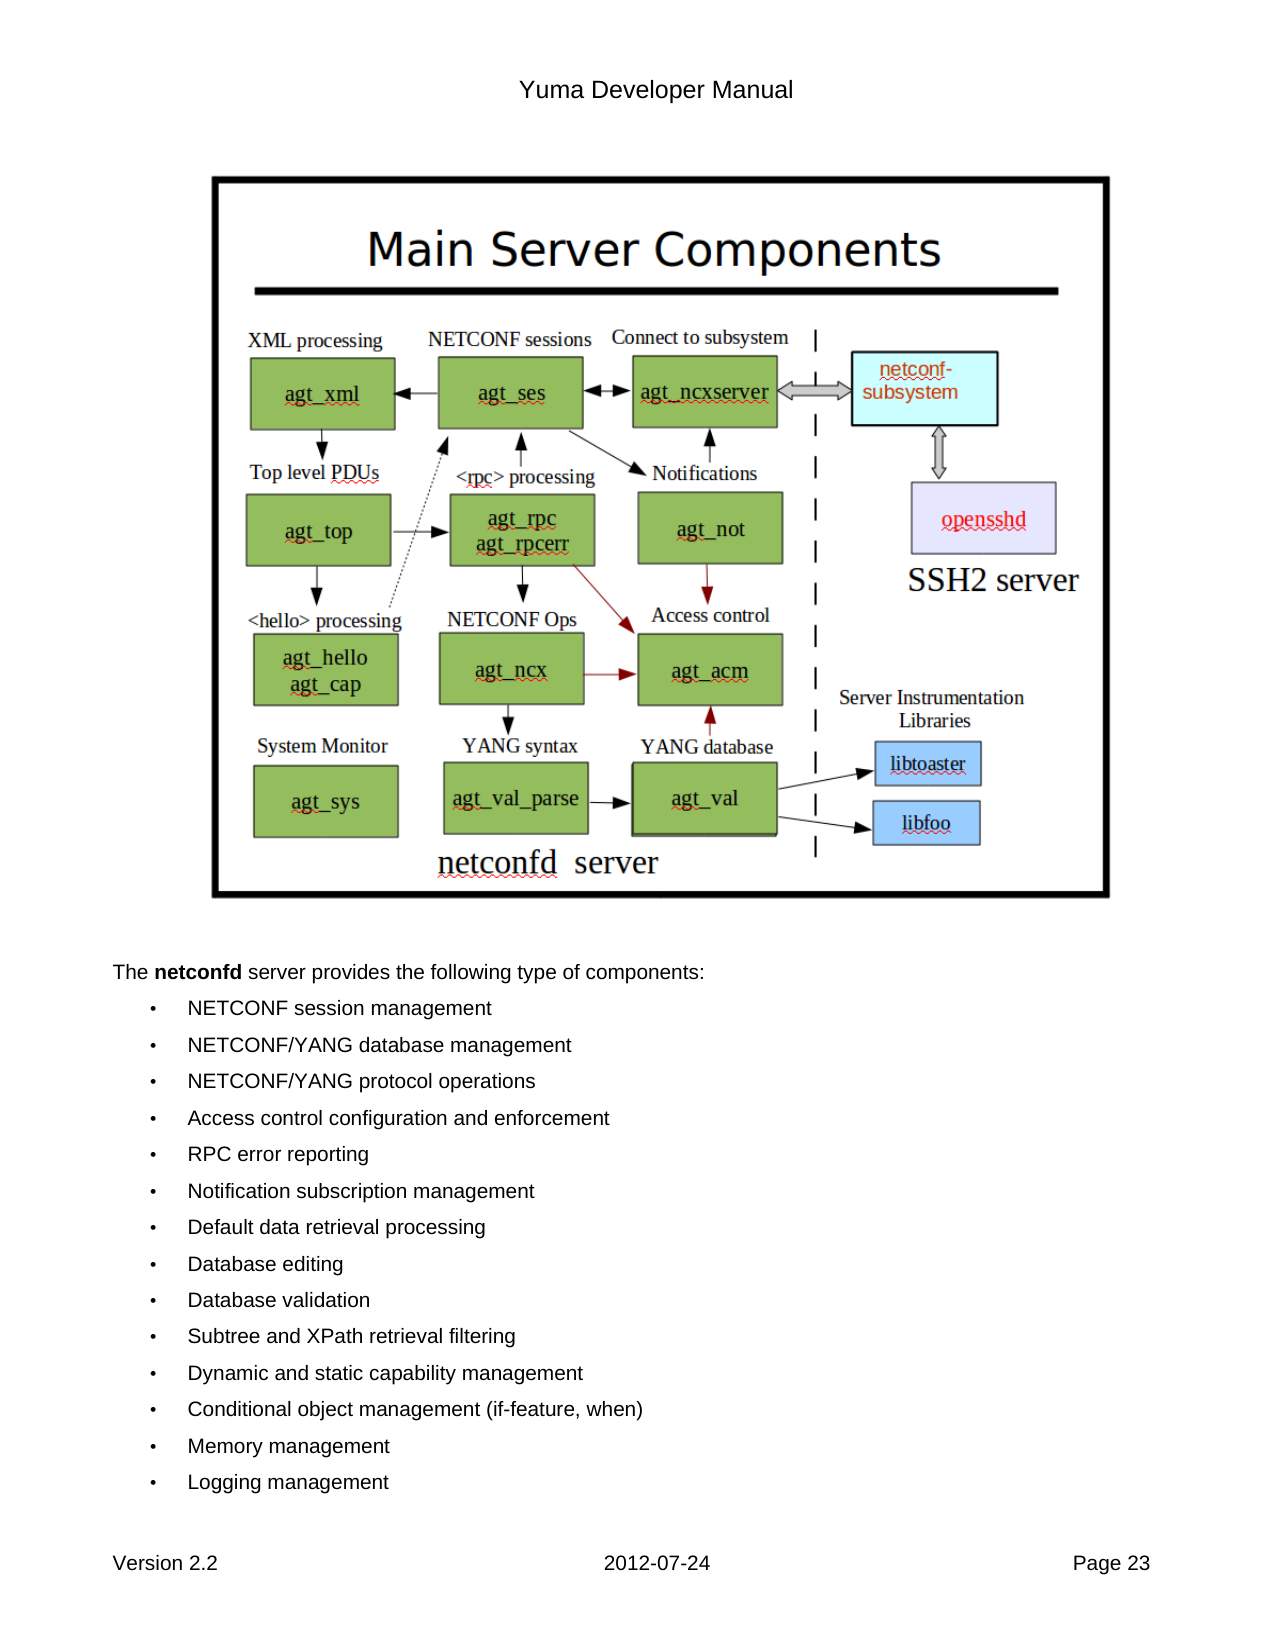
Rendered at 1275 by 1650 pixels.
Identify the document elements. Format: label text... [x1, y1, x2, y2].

list Access control configuration and enforcement [150, 1106, 1200, 1129]
list Conditional object management (if-feature, when) [150, 1397, 1200, 1421]
list NETCONF/YANG protocol operations [150, 1069, 1200, 1093]
list Subtree and XPath retrieval filtering [150, 1324, 1200, 1348]
list Database editing [150, 1251, 1200, 1275]
list Logging management [150, 1470, 1200, 1494]
list Memory management [150, 1434, 1200, 1458]
list RPC error reporting [150, 1142, 1200, 1166]
text The netconfd server provides the following type of components: [112, 960, 1200, 984]
list Dynamic and static capability management [150, 1361, 1200, 1385]
list NETCONF session management [150, 996, 1200, 1020]
list Default data retrieval processing [150, 1215, 1200, 1239]
list Notification subscription management [150, 1178, 1200, 1202]
picture [144, 133, 1168, 924]
list NETCONF/YANG database management [150, 1033, 1200, 1057]
list Database validation [150, 1288, 1200, 1312]
